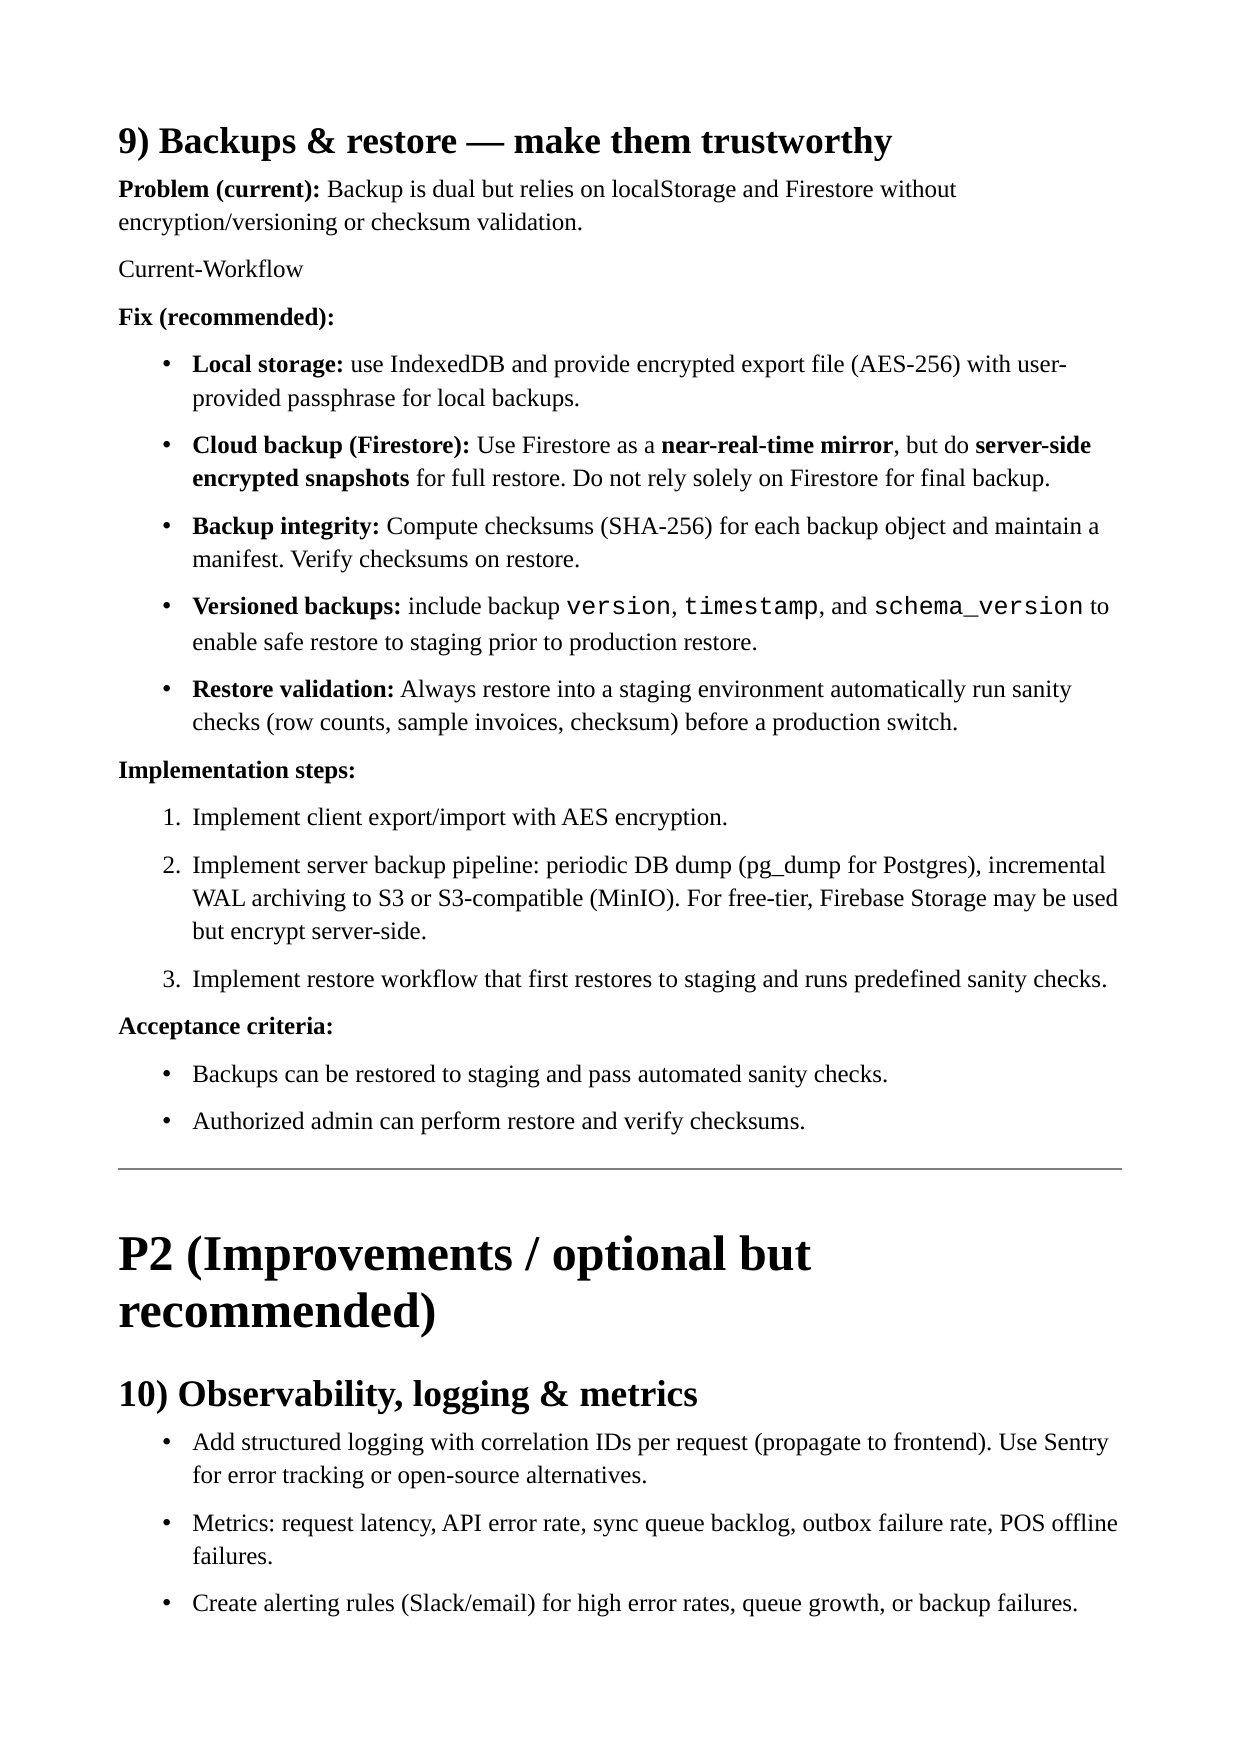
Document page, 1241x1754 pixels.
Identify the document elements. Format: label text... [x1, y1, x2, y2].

text Acceptance criteria: [118, 1011, 1122, 1040]
list Create alerting rules (Slack/email) for high error rates, queue growth, or backup failures. [162, 1588, 1122, 1617]
text Current-Workflow [118, 254, 1122, 283]
list Local storage: use IndexedDB and provide encrypted export file (AES-256) with user-provided passphrase for local backups. [162, 349, 1122, 411]
text Fix (recommended): [118, 302, 1122, 331]
list Backup integrity: Compute checksums (SHA-256) for each backup object and maintain a manifest. Verify checksums on restore. [162, 511, 1122, 573]
list Versioned backups: include backup version, timestamp, and schema_version to enable safe restore to staging prior to production restore. [162, 591, 1122, 655]
text Problem (current): Backup is dual but relies on localStorage and Firestore without encryption/versioning or checksum validation. [118, 174, 1122, 236]
subtitle P2 (Improvements / optional but recommended) [118, 1223, 1122, 1338]
list Implement server backup pipeline: periodic DB dump (pg_dump for Postgres), incremental WAL archiving to S3 or S3-compatible (MinIO). For free-tier, Firebase Storage may be used but encrypt server-side. [162, 850, 1122, 945]
subtitle 9) Backups & restore — make them trustworthy [118, 118, 1122, 161]
list Metrics: request latency, API error rate, sync queue backlog, outbox failure rate, POS offline failures. [162, 1508, 1122, 1570]
list Implement client export/import with AES encryption. [162, 802, 1122, 831]
list Cloud backup (Firestore): Use Firestore as a near-real-time mirror, but do server-side encrypted snapshots for full restore. Do not rely solely on Firestore for final backup. [162, 430, 1122, 492]
list Authorized admin can perform restore and verify checksums. [162, 1106, 1122, 1135]
text Implementation steps: [118, 755, 1122, 783]
list Add structured logging with correlation IDs per request (propagate to frontend). Use Sentry for error tracking or open-source alternatives. [162, 1427, 1122, 1489]
list Implement restore workflow that first restores to staging and runs predefined sanity checks. [162, 964, 1122, 992]
list Backups can be restored to staging and pass automated sanity checks. [162, 1059, 1122, 1088]
subtitle 10) Observability, logging & metrics [118, 1372, 1122, 1415]
list Restore validation: Always restore into a staging environment automatically run sanity checks (row counts, sample invoices, checksum) before a production switch. [162, 674, 1122, 736]
